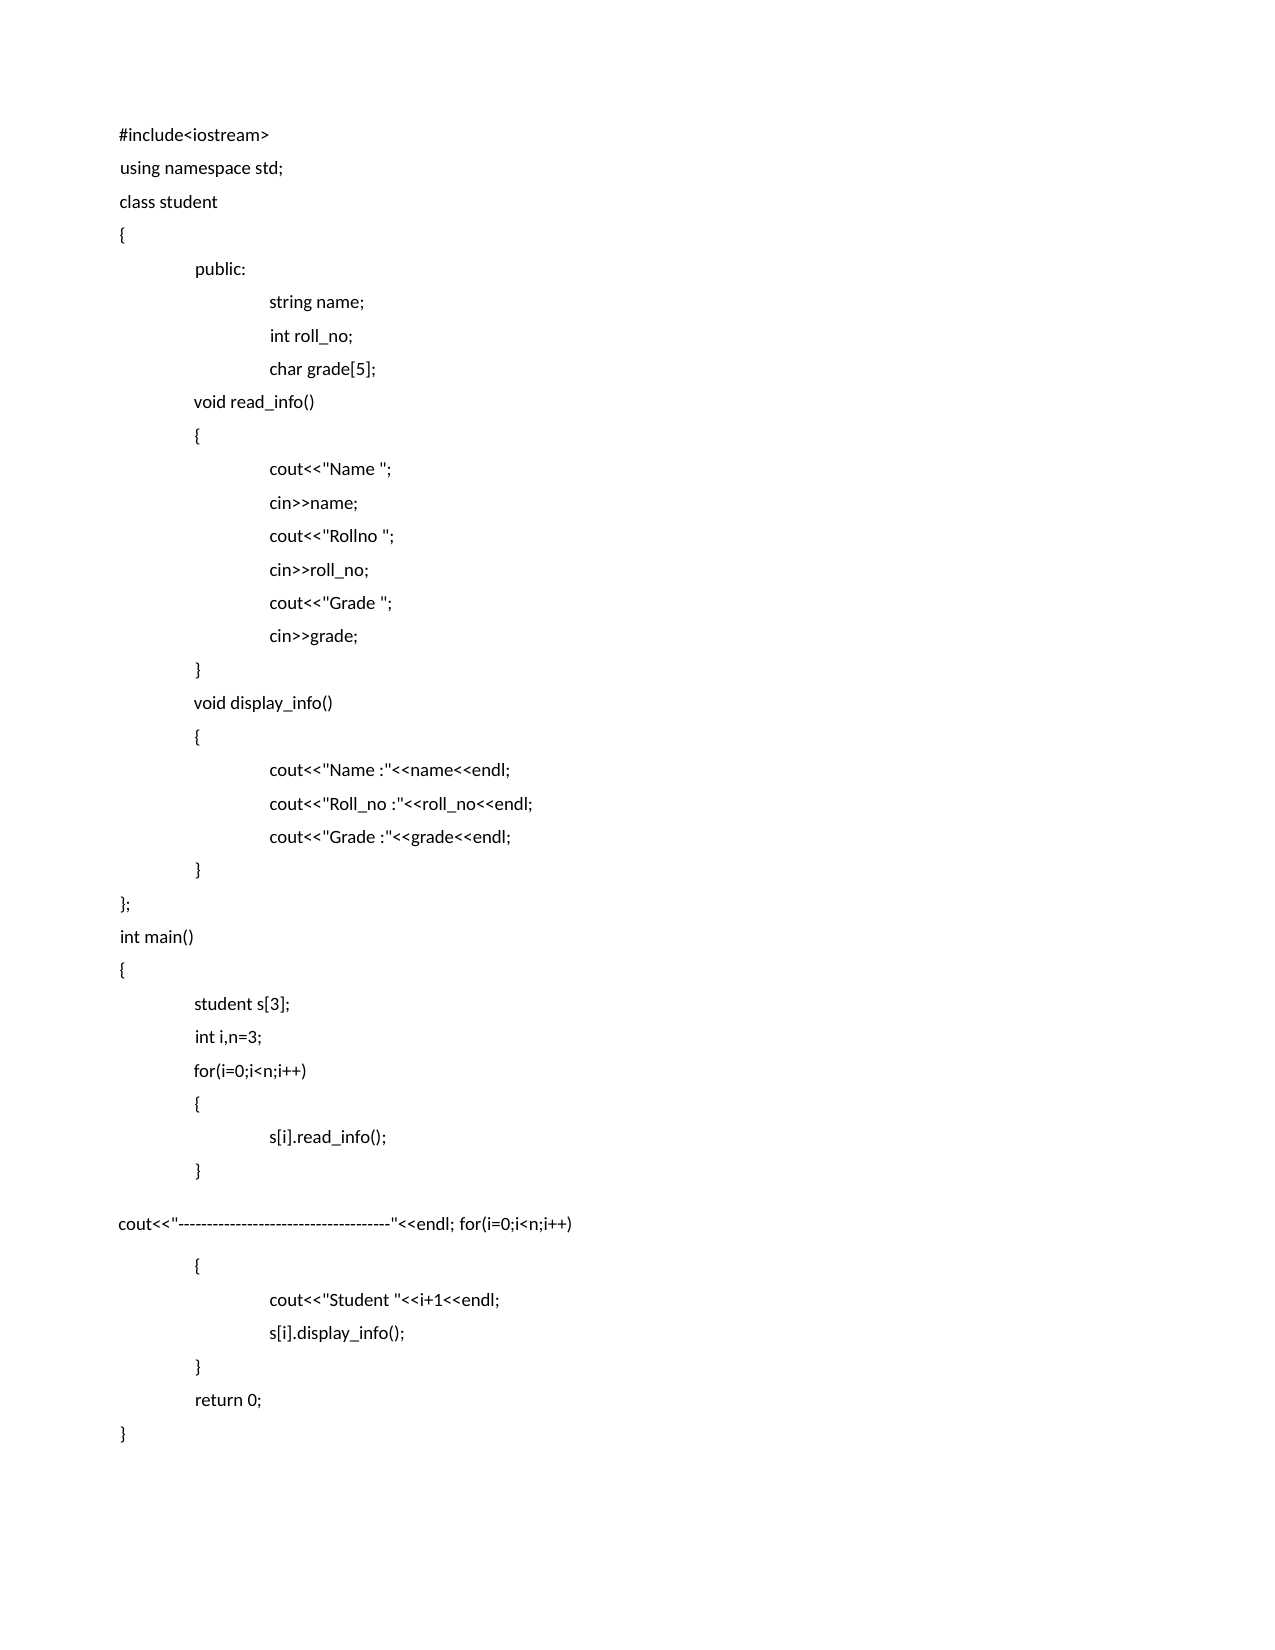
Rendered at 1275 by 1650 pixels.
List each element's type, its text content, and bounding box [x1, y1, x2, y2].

text cout<<"-------------------------------------"<<endl; for(i=0;i<n;i++) [118, 1187, 1157, 1235]
text student s[3]; [194, 992, 1157, 1015]
text cout<<"Student "<<i+1<<endl; [269, 1288, 1157, 1311]
text cout<<"Name :"<<name<<endl; [269, 758, 1157, 781]
text void read_info() [194, 391, 1157, 413]
text int main() [120, 925, 1157, 948]
text } [194, 1355, 1157, 1378]
text s[i].read_info(); [269, 1126, 1157, 1149]
text cout<<"Roll_no :"<<roll_no<<endl; [269, 792, 1157, 814]
text cin>>name; [269, 491, 1157, 514]
text } [194, 658, 1157, 681]
text cin>>grade; [269, 624, 1157, 647]
text int roll_no; [270, 324, 1157, 347]
text } [194, 858, 1157, 881]
text { [119, 959, 1157, 982]
text cout<<"Grade "; [269, 591, 1157, 614]
text cin>>roll_no; [269, 558, 1157, 581]
text { [194, 424, 1157, 447]
text using namespace std; [120, 157, 1157, 179]
text public: [195, 257, 1157, 280]
text } [194, 1159, 1157, 1182]
text } [119, 1422, 1157, 1444]
text { [119, 223, 1157, 246]
text cout<<"Rollno "; [269, 524, 1157, 547]
text cout<<"Grade :"<<grade<<endl; [269, 825, 1157, 848]
text return 0; [195, 1388, 1157, 1411]
text { [194, 1254, 1157, 1277]
text int i,n=3; [195, 1026, 1157, 1048]
text #include<iostream> [119, 123, 1157, 146]
text for(i=0;i<n;i++) [194, 1059, 1157, 1082]
text class student [119, 190, 1157, 213]
text void display_info() [194, 691, 1157, 714]
text s[i].display_info(); [269, 1321, 1157, 1344]
text }; [119, 892, 1157, 915]
text cout<<"Name "; [269, 457, 1157, 480]
text char grade[5]; [269, 357, 1157, 380]
text string name; [269, 290, 1157, 313]
text { [194, 725, 1157, 748]
text { [194, 1092, 1157, 1115]
